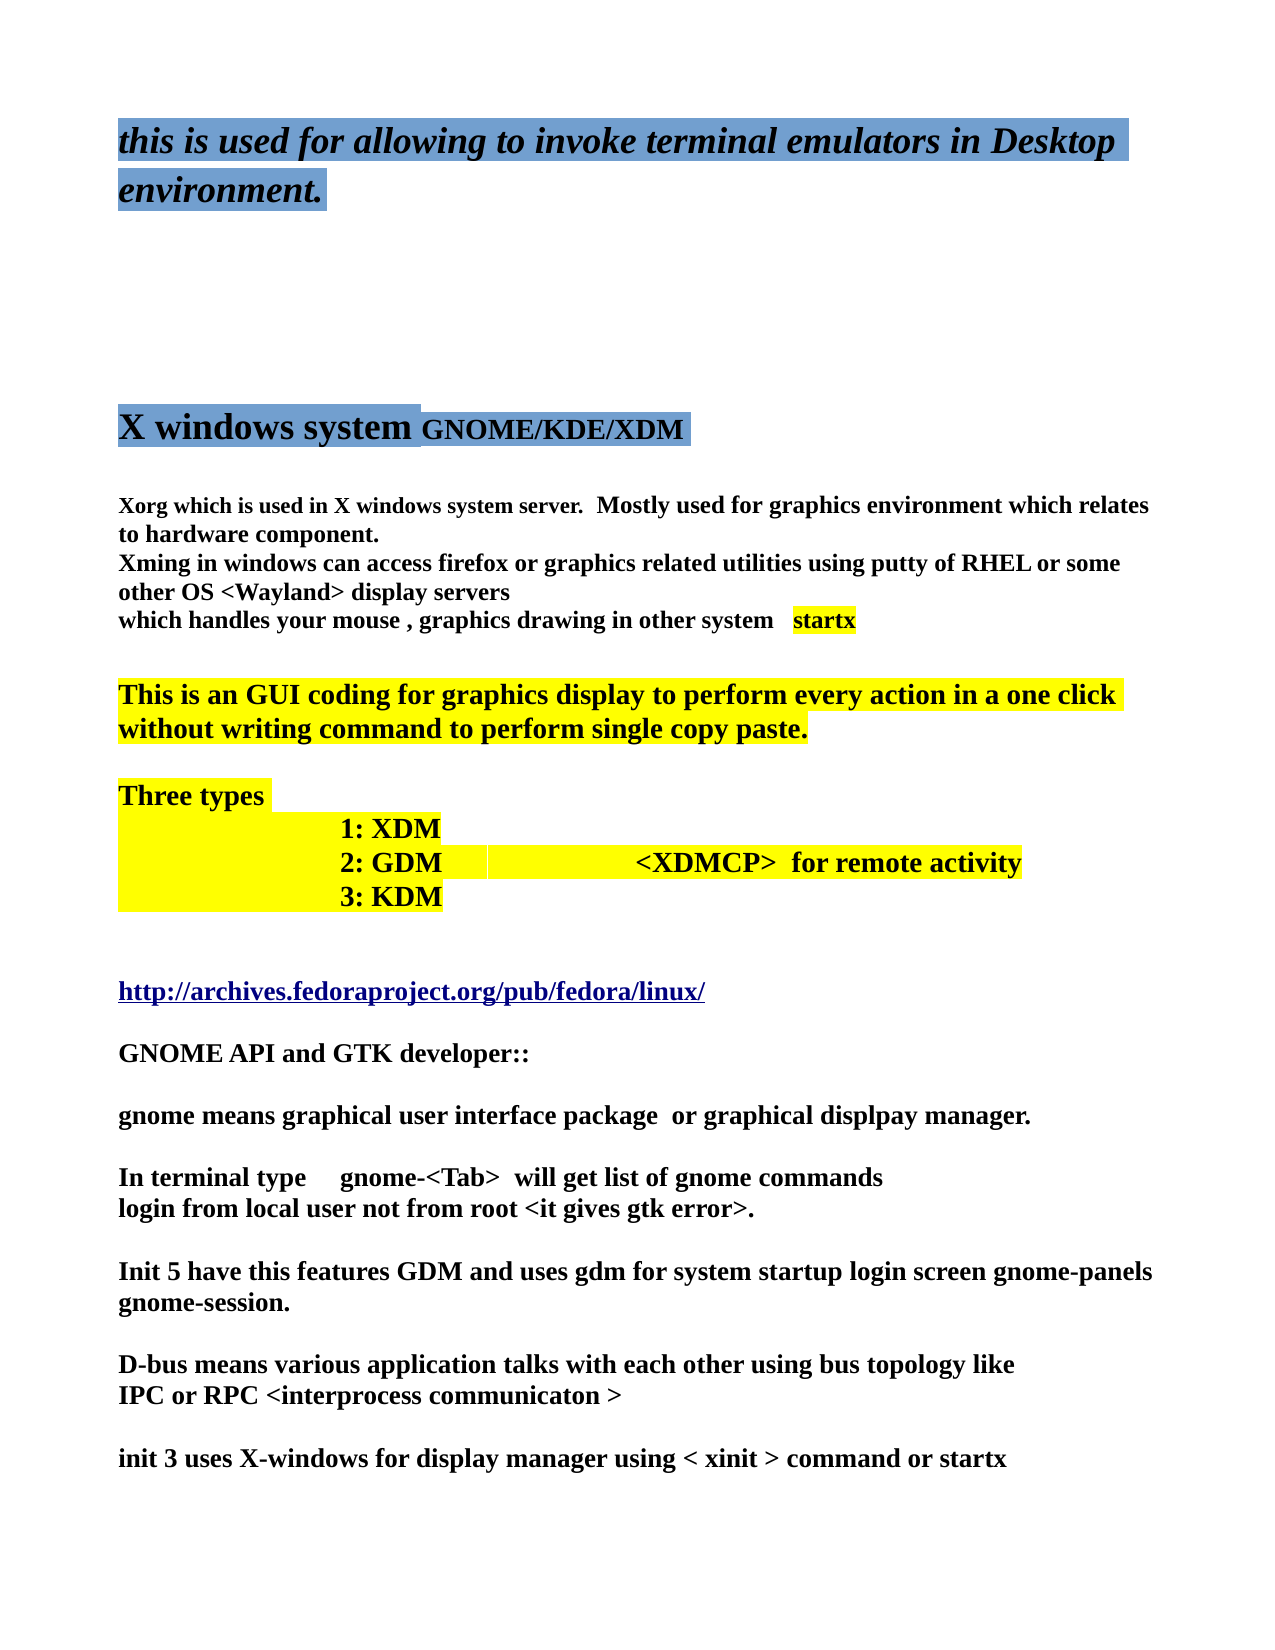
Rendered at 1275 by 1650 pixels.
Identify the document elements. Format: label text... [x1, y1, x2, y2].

text Xorg which is used in X windows system server. Mostly used for graphics environment which relates to hardware component. [118, 491, 1157, 548]
text Three types [118, 778, 1157, 812]
text IPC or RPC <interprocess communicaton > [118, 1379, 1157, 1411]
text GNOME API and GTK developer:: [118, 1037, 1157, 1068]
text Xming in windows can access firefox or graphics related utilities using putty of RHEL or some other OS <Wayland> display servers [118, 548, 1157, 606]
text 2: GDM <XDMCP> for remote activity [118, 845, 1157, 879]
text Init 5 have this features GDM and uses gdm for system startup login screen gnome-panels gnome-session. [118, 1255, 1157, 1317]
text 1: XDM [118, 812, 1157, 845]
text This is an GUI coding for graphics display to perform every action in a one click without writing command to perform single copy paste. [118, 677, 1157, 744]
text this is used for allowing to invoke terminal emulators in Desktop environment. [118, 118, 1157, 211]
text In terminal type gnome-<Tab> will get list of gnome commands [118, 1161, 1157, 1193]
text D-bus means various application talks with each other using bus topology like [118, 1348, 1157, 1379]
text login from local user not from root <it gives gtk error>. [118, 1193, 1157, 1224]
text http://archives.fedoraproject.org/pub/fedora/linux/ [118, 974, 1157, 1006]
text init 3 uses X-windows for display manager using < xinit > command or startx [118, 1442, 1157, 1473]
text 3: KDM [118, 879, 1157, 912]
text X windows system GNOME/KDE/XDM [118, 404, 1157, 447]
text gnome means graphical user interface package or graphical displpay manager. [118, 1099, 1157, 1130]
text which handles your mouse , graphics drawing in other system startx [118, 606, 1157, 634]
